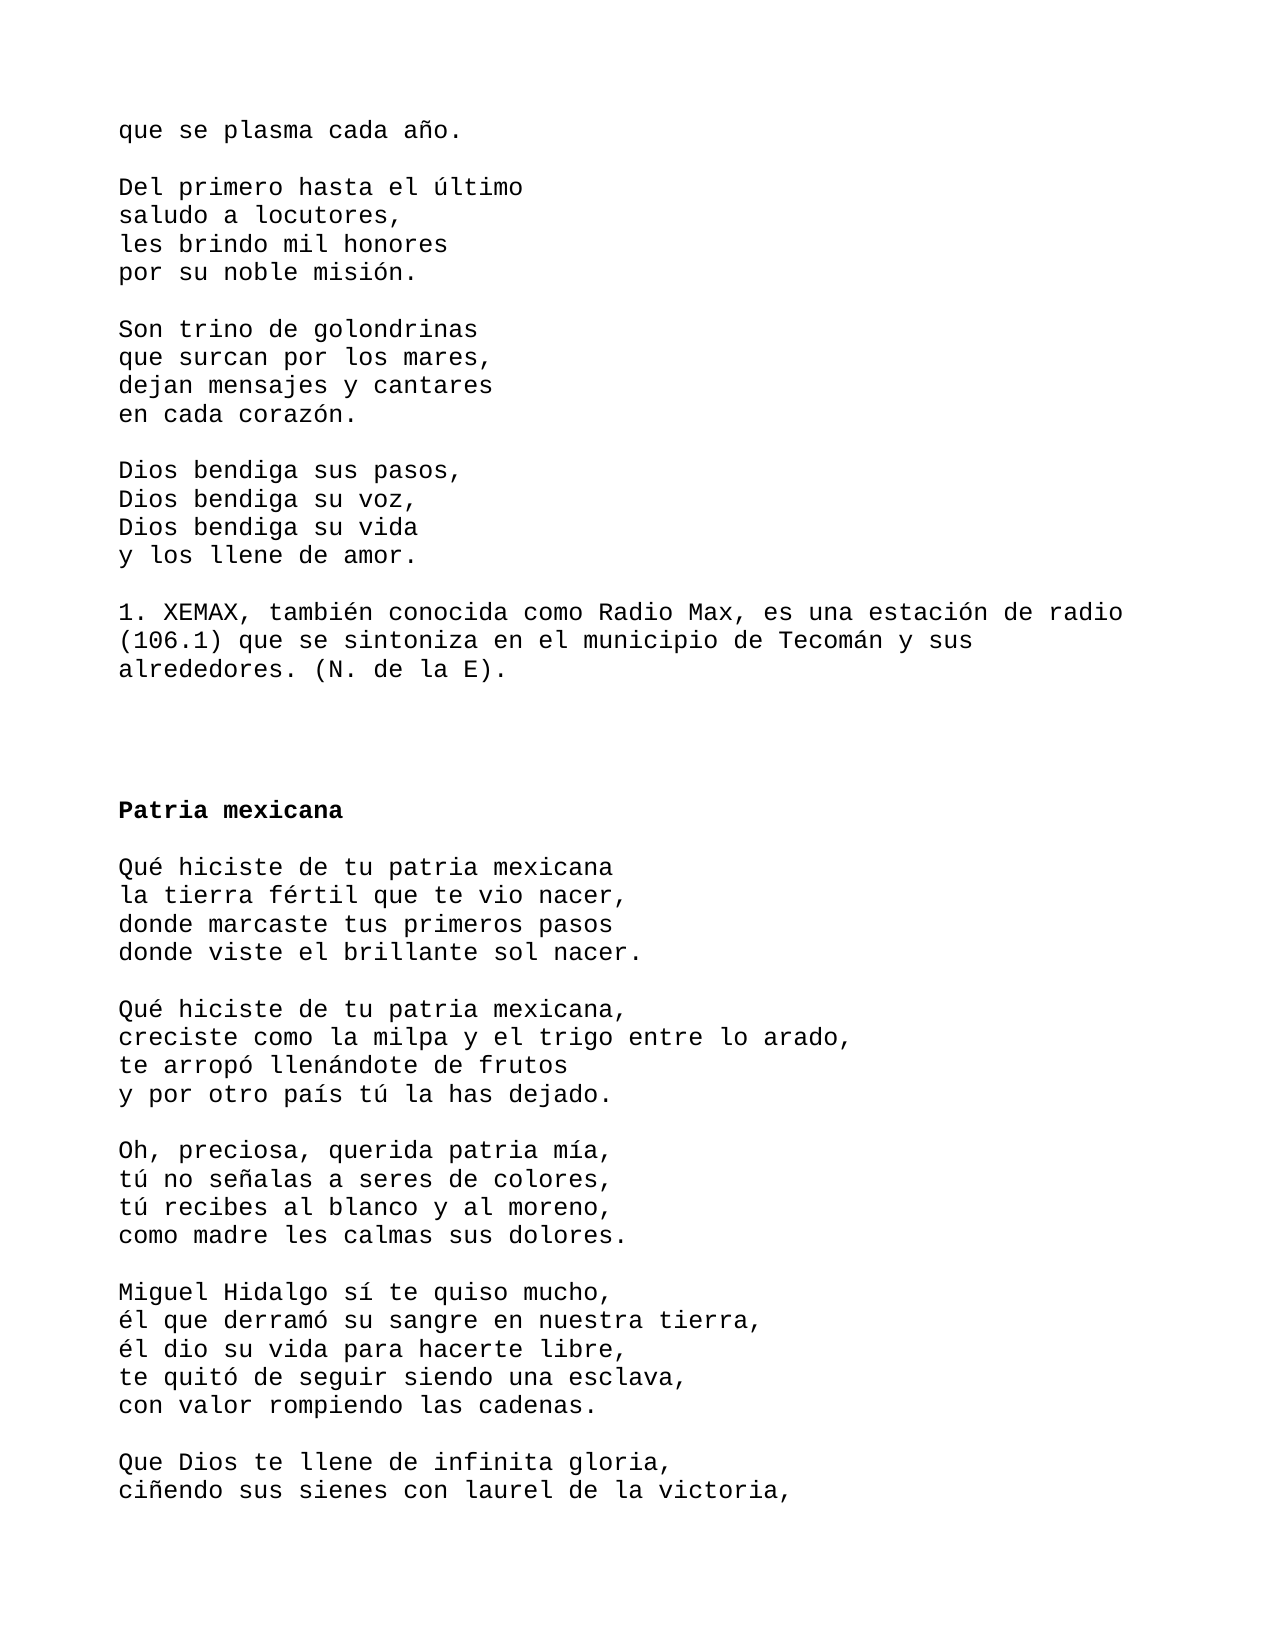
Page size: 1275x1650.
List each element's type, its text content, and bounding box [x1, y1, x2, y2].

text 1. XEMAX, también conocida como Radio Max, es una estación de radio (106.1) que se sintoniza en el municipio de Tecomán y sus alrededores. (N. de la E). [118, 600, 1157, 685]
text Que Dios te llene de infinita gloria, [118, 1450, 1157, 1478]
text Dios bendiga su voz, [118, 486, 1157, 515]
text que se plasma cada año. [118, 118, 1157, 146]
text en cada corazón. [118, 401, 1157, 430]
text Patria mexicana [118, 798, 1157, 826]
text la tierra fértil que te vio nacer, [118, 883, 1157, 911]
text Del primero hasta el último [118, 175, 1157, 203]
text Oh, preciosa, querida patria mía, [118, 1138, 1157, 1166]
text y por otro país tú la has dejado. [118, 1081, 1157, 1110]
text y los llene de amor. [118, 543, 1157, 571]
text como madre les calmas sus dolores. [118, 1223, 1157, 1251]
text tú no señalas a seres de colores, [118, 1166, 1157, 1195]
text Dios bendiga su vida [118, 515, 1157, 543]
text ciñendo sus sienes con laurel de la victoria, [118, 1478, 1157, 1506]
text él dio su vida para hacerte libre, [118, 1336, 1157, 1365]
text donde marcaste tus primeros pasos [118, 911, 1157, 940]
text les brindo mil honores [118, 231, 1157, 260]
text Dios bendiga sus pasos, [118, 458, 1157, 486]
text él que derramó su sangre en nuestra tierra, [118, 1308, 1157, 1336]
text tú recibes al blanco y al moreno, [118, 1195, 1157, 1223]
text creciste como la milpa y el trigo entre lo arado, [118, 1025, 1157, 1053]
text Qué hiciste de tu patria mexicana, [118, 996, 1157, 1025]
text donde viste el brillante sol nacer. [118, 940, 1157, 968]
text te quitó de seguir siendo una esclava, [118, 1365, 1157, 1393]
text te arropó llenándote de frutos [118, 1053, 1157, 1081]
text por su noble misión. [118, 260, 1157, 288]
text que surcan por los mares, [118, 345, 1157, 373]
text Son trino de golondrinas [118, 316, 1157, 345]
text dejan mensajes y cantares [118, 373, 1157, 401]
text Miguel Hidalgo sí te quiso mucho, [118, 1280, 1157, 1308]
text Qué hiciste de tu patria mexicana [118, 855, 1157, 883]
text saludo a locutores, [118, 203, 1157, 231]
text con valor rompiendo las cadenas. [118, 1393, 1157, 1421]
